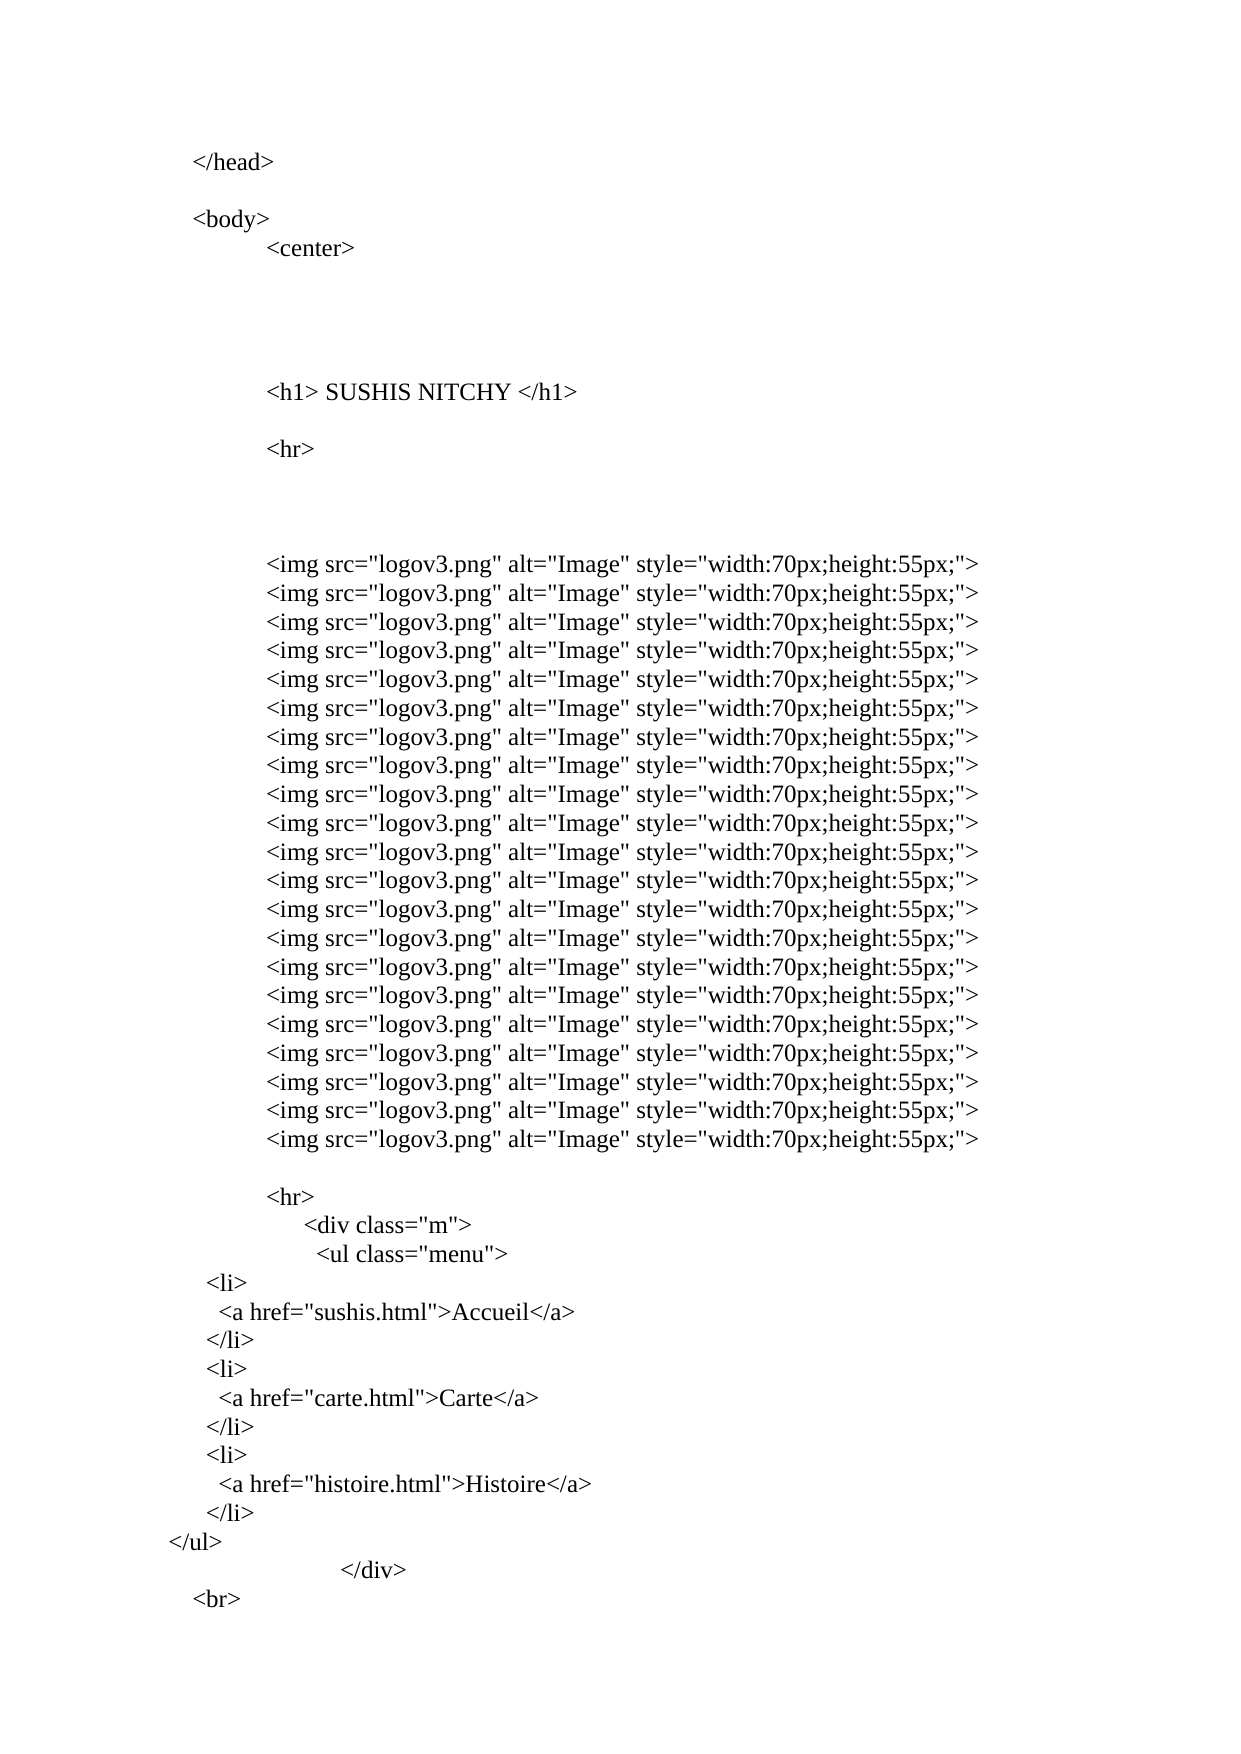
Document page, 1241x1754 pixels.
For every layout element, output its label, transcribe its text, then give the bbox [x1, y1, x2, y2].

text </li> [118, 1412, 1122, 1441]
text <img src="logov3.png" alt="Image" style="width:70px;height:55px;"> [118, 664, 1122, 693]
text <img src="logov3.png" alt="Image" style="width:70px;height:55px;"> [118, 751, 1122, 779]
text <img src="logov3.png" alt="Image" style="width:70px;height:55px;"> [118, 607, 1122, 636]
text <img src="logov3.png" alt="Image" style="width:70px;height:55px;"> [118, 1038, 1122, 1067]
text </li> [118, 1326, 1122, 1354]
text <ul class="menu"> [118, 1239, 1122, 1268]
text <img src="logov3.png" alt="Image" style="width:70px;height:55px;"> [118, 779, 1122, 808]
text <img src="logov3.png" alt="Image" style="width:70px;height:55px;"> [118, 923, 1122, 952]
text <img src="logov3.png" alt="Image" style="width:70px;height:55px;"> [118, 578, 1122, 607]
text <br> [118, 1584, 1122, 1613]
text <img src="logov3.png" alt="Image" style="width:70px;height:55px;"> [118, 636, 1122, 664]
text </li> [118, 1498, 1122, 1527]
text <h1> SUSHIS NITCHY </h1> [118, 377, 1122, 406]
text <a href="carte.html">Carte</a> [118, 1383, 1122, 1412]
text <img src="logov3.png" alt="Image" style="width:70px;height:55px;"> [118, 894, 1122, 923]
text <hr> [118, 434, 1122, 463]
text <img src="logov3.png" alt="Image" style="width:70px;height:55px;"> [118, 1067, 1122, 1096]
text </head> [118, 147, 1122, 176]
text <img src="logov3.png" alt="Image" style="width:70px;height:55px;"> [118, 693, 1122, 722]
text <center> [118, 233, 1122, 262]
text <li> [118, 1268, 1122, 1297]
text <li> [118, 1354, 1122, 1383]
text <img src="logov3.png" alt="Image" style="width:70px;height:55px;"> [118, 1096, 1122, 1124]
text </ul> [118, 1527, 1122, 1556]
text <img src="logov3.png" alt="Image" style="width:70px;height:55px;"> [118, 866, 1122, 894]
text <img src="logov3.png" alt="Image" style="width:70px;height:55px;"> [118, 837, 1122, 866]
text <body> [118, 204, 1122, 233]
text <a href="sushis.html">Accueil</a> [118, 1297, 1122, 1326]
text <img src="logov3.png" alt="Image" style="width:70px;height:55px;"> [118, 1009, 1122, 1038]
text <img src="logov3.png" alt="Image" style="width:70px;height:55px;"> [118, 1124, 1122, 1153]
text <img src="logov3.png" alt="Image" style="width:70px;height:55px;"> [118, 981, 1122, 1009]
text <img src="logov3.png" alt="Image" style="width:70px;height:55px;"> [118, 722, 1122, 751]
text <a href="histoire.html">Histoire</a> [118, 1469, 1122, 1498]
text <img src="logov3.png" alt="Image" style="width:70px;height:55px;"> [118, 808, 1122, 837]
text </div> [118, 1556, 1122, 1584]
text <li> [118, 1441, 1122, 1469]
text <div class="m"> [118, 1211, 1122, 1239]
text <img src="logov3.png" alt="Image" style="width:70px;height:55px;"> [118, 952, 1122, 981]
text <img src="logov3.png" alt="Image" style="width:70px;height:55px;"> [118, 549, 1122, 578]
text <hr> [118, 1182, 1122, 1211]
